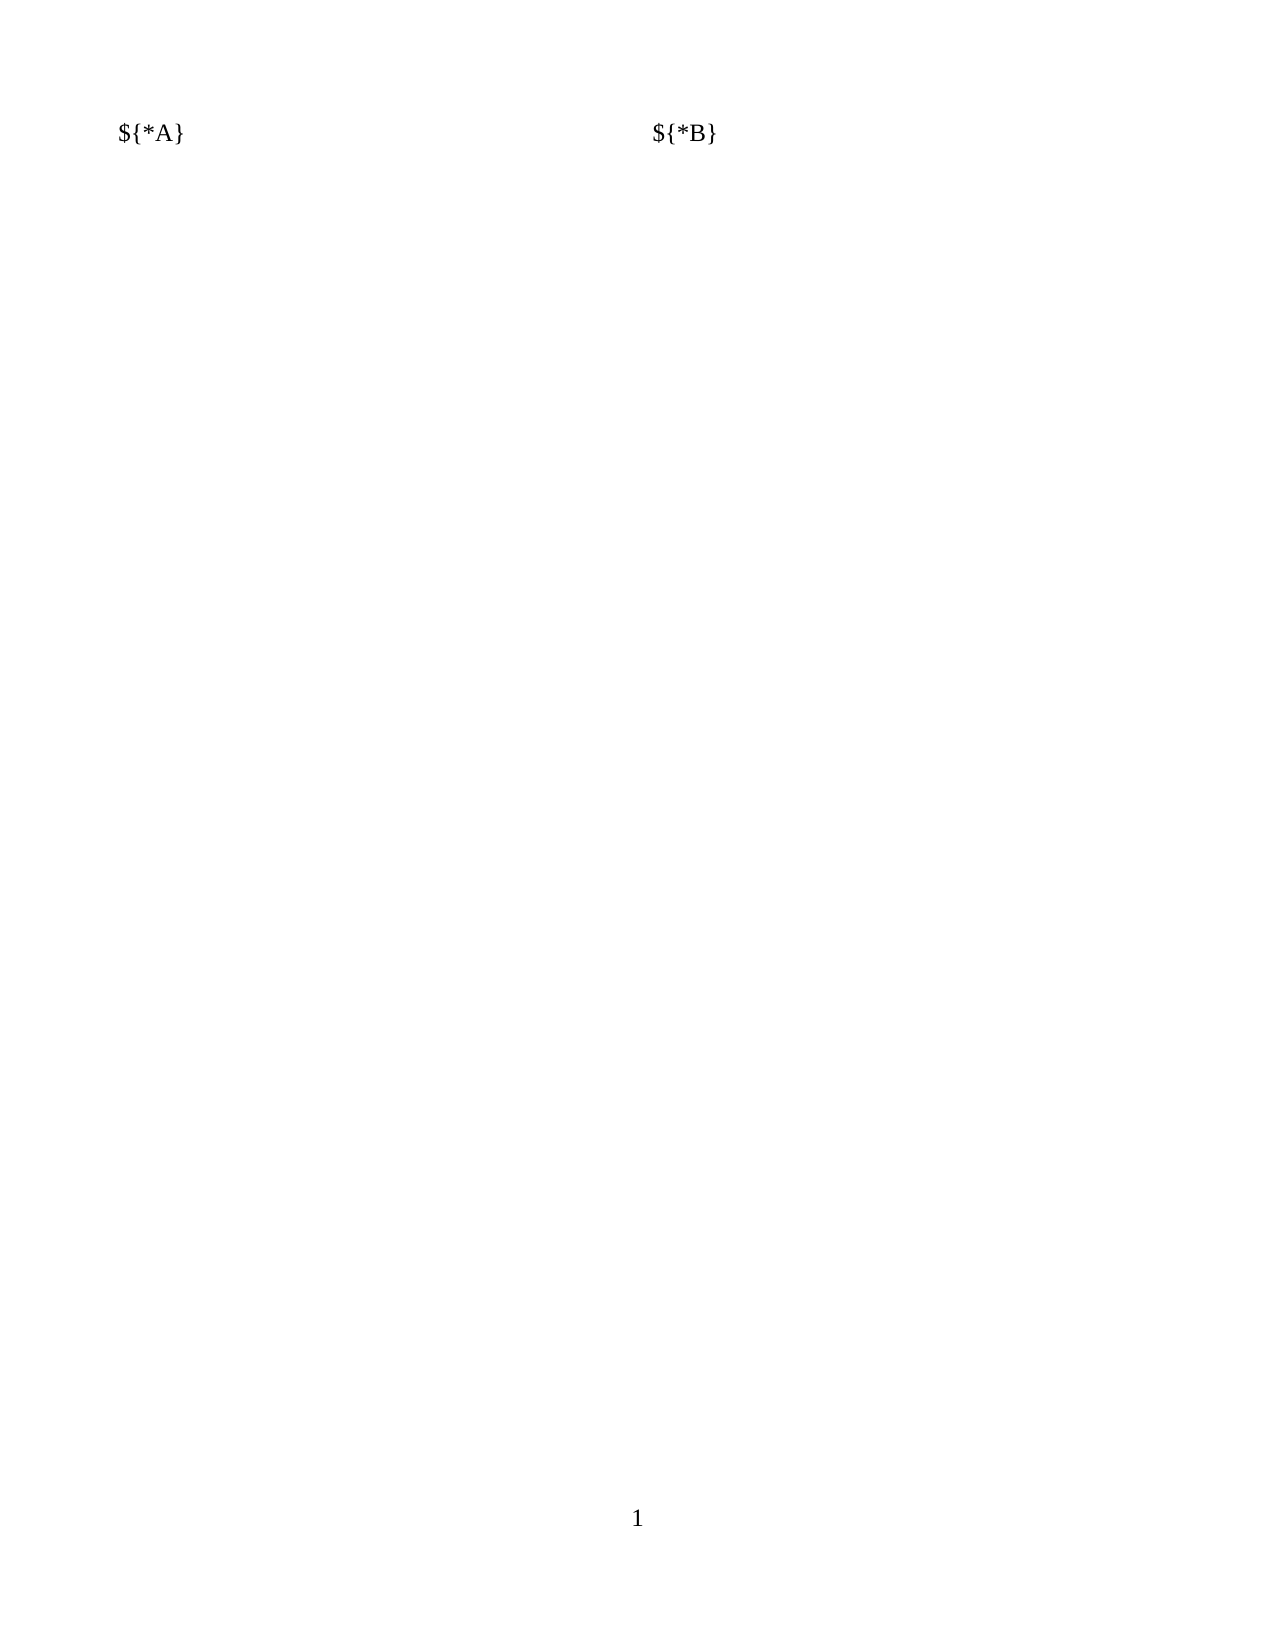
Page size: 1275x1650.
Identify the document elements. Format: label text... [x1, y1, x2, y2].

text ${*B} [652, 118, 1157, 147]
text ${*A} [118, 118, 623, 147]
